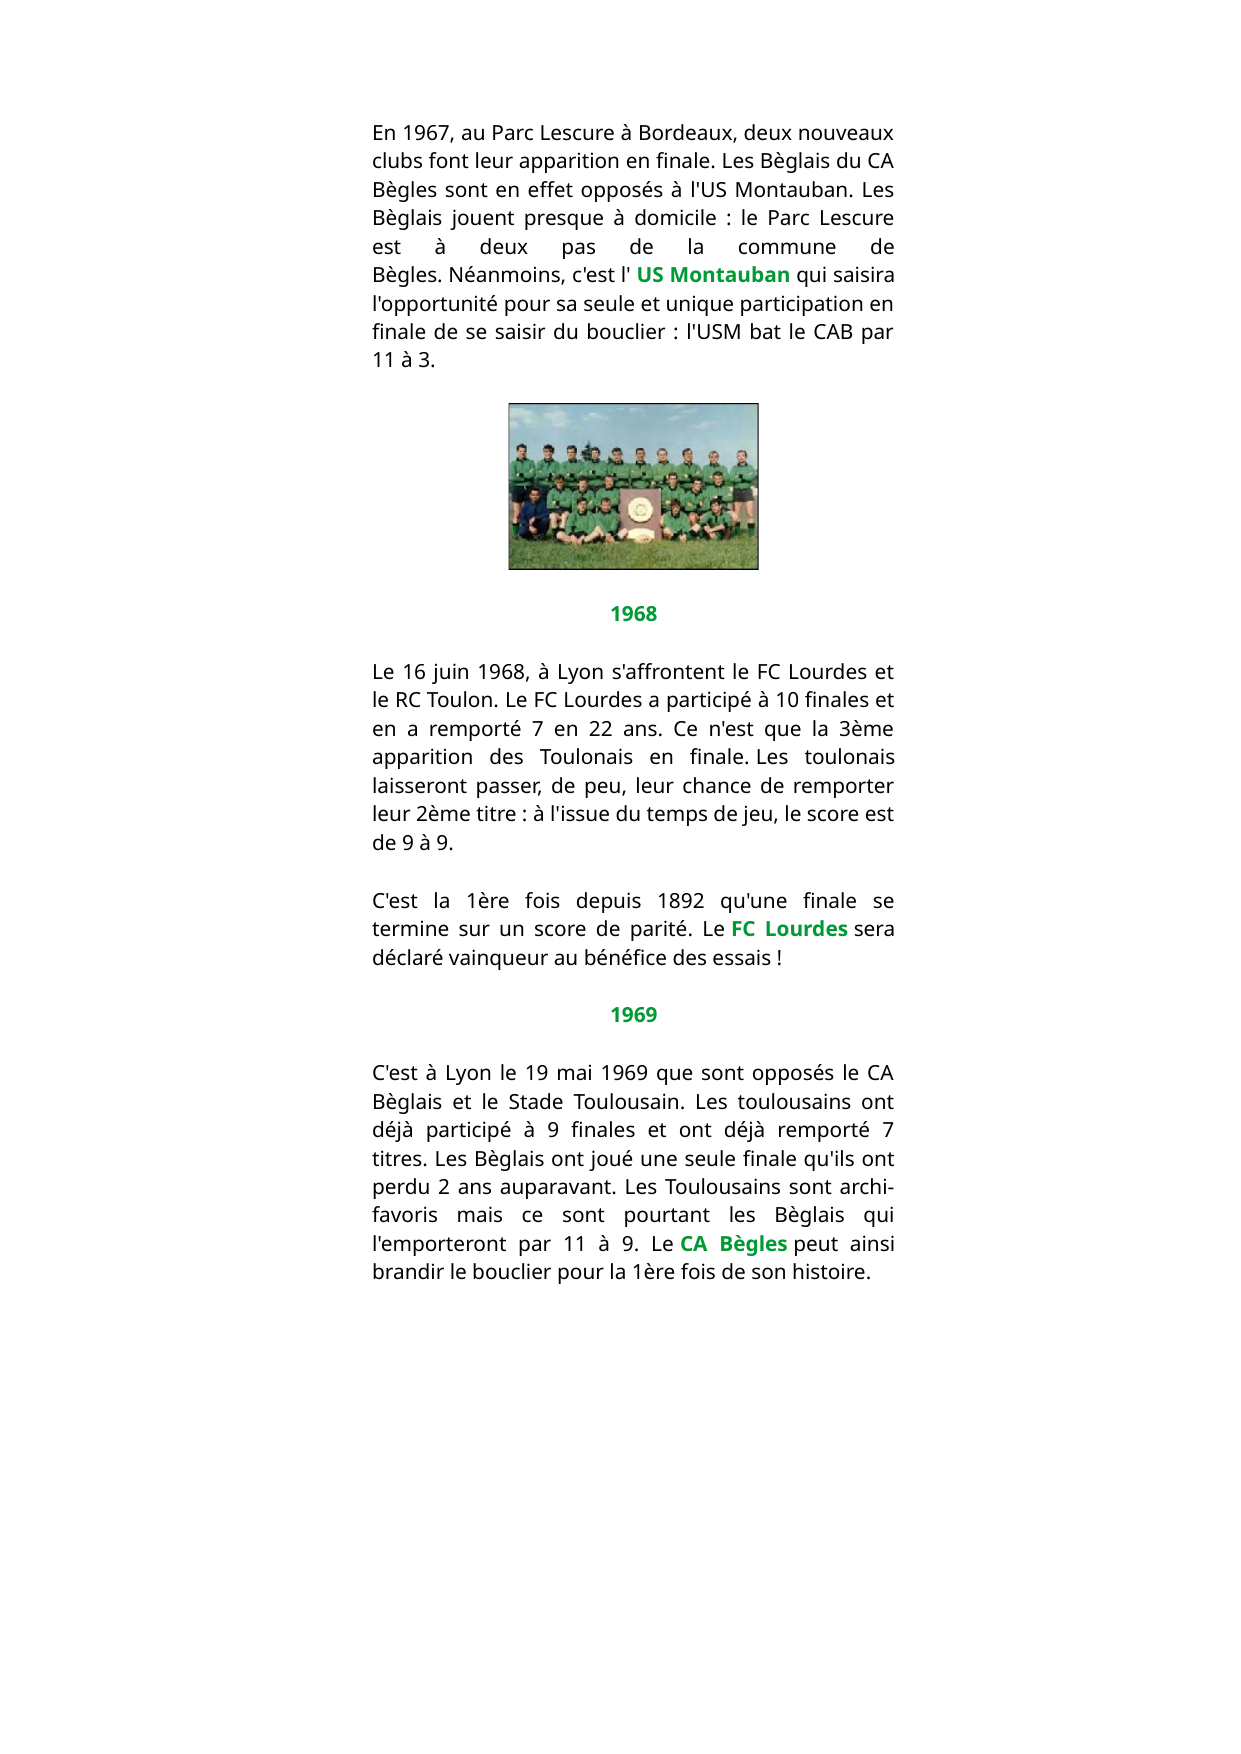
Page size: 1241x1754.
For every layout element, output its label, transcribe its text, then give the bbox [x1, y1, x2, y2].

table_cell En 1967, au Parc Lescure à Bordeaux, deux nouveaux clubs font leur apparition en finale. Les Bèglais du CA Bègles sont en effet opposés à l'US Montauban. Les Bèglais jouent presque à domicile : le Parc Lescure est à deux pas de la commune de Bègles. Néanmoins, c'est l' US Montauban qui saisira l'opportunité pour sa seule et unique participation en finale de se saisir du bouclier : l'USM bat le CAB par 11 à 3. 1968 Le 16 juin 1968, à Lyon s'affrontent le FC Lourdes et le RC Toulon. Le FC Lourdes a participé à 10 finales et en a remporté 7 en 22 ans. Ce n'est que la 3ème apparition des Toulonais en finale. Les toulonais laisseront passer, de peu, leur chance de remporter leur 2ème titre : à l'issue du temps de jeu, le score est de 9 à 9. C'est la 1ère fois depuis 1892 qu'une finale se termine sur un score de parité. Le FC Lourdes sera déclaré vainqueur au bénéfice des essais ! 1969 C'est à Lyon le 19 mai 1969 que sont opposés le CA Bèglais et le Stade Toulousain. Les toulousains ont déjà participé à 9 finales et ont déjà remporté 7 titres. Les Bèglais ont joué une seule finale qu'ils ont perdu 2 ans auparavant. Les Toulousains sont archi-favoris mais ce sont pourtant les Bèglais qui l'emporteront par 11 à 9. Le CA Bègles peut ainsi brandir le bouclier pour la 1ère fois de son histoire. [372, 118, 895, 1602]
table_cell [345, 118, 372, 1602]
picture [508, 403, 759, 570]
